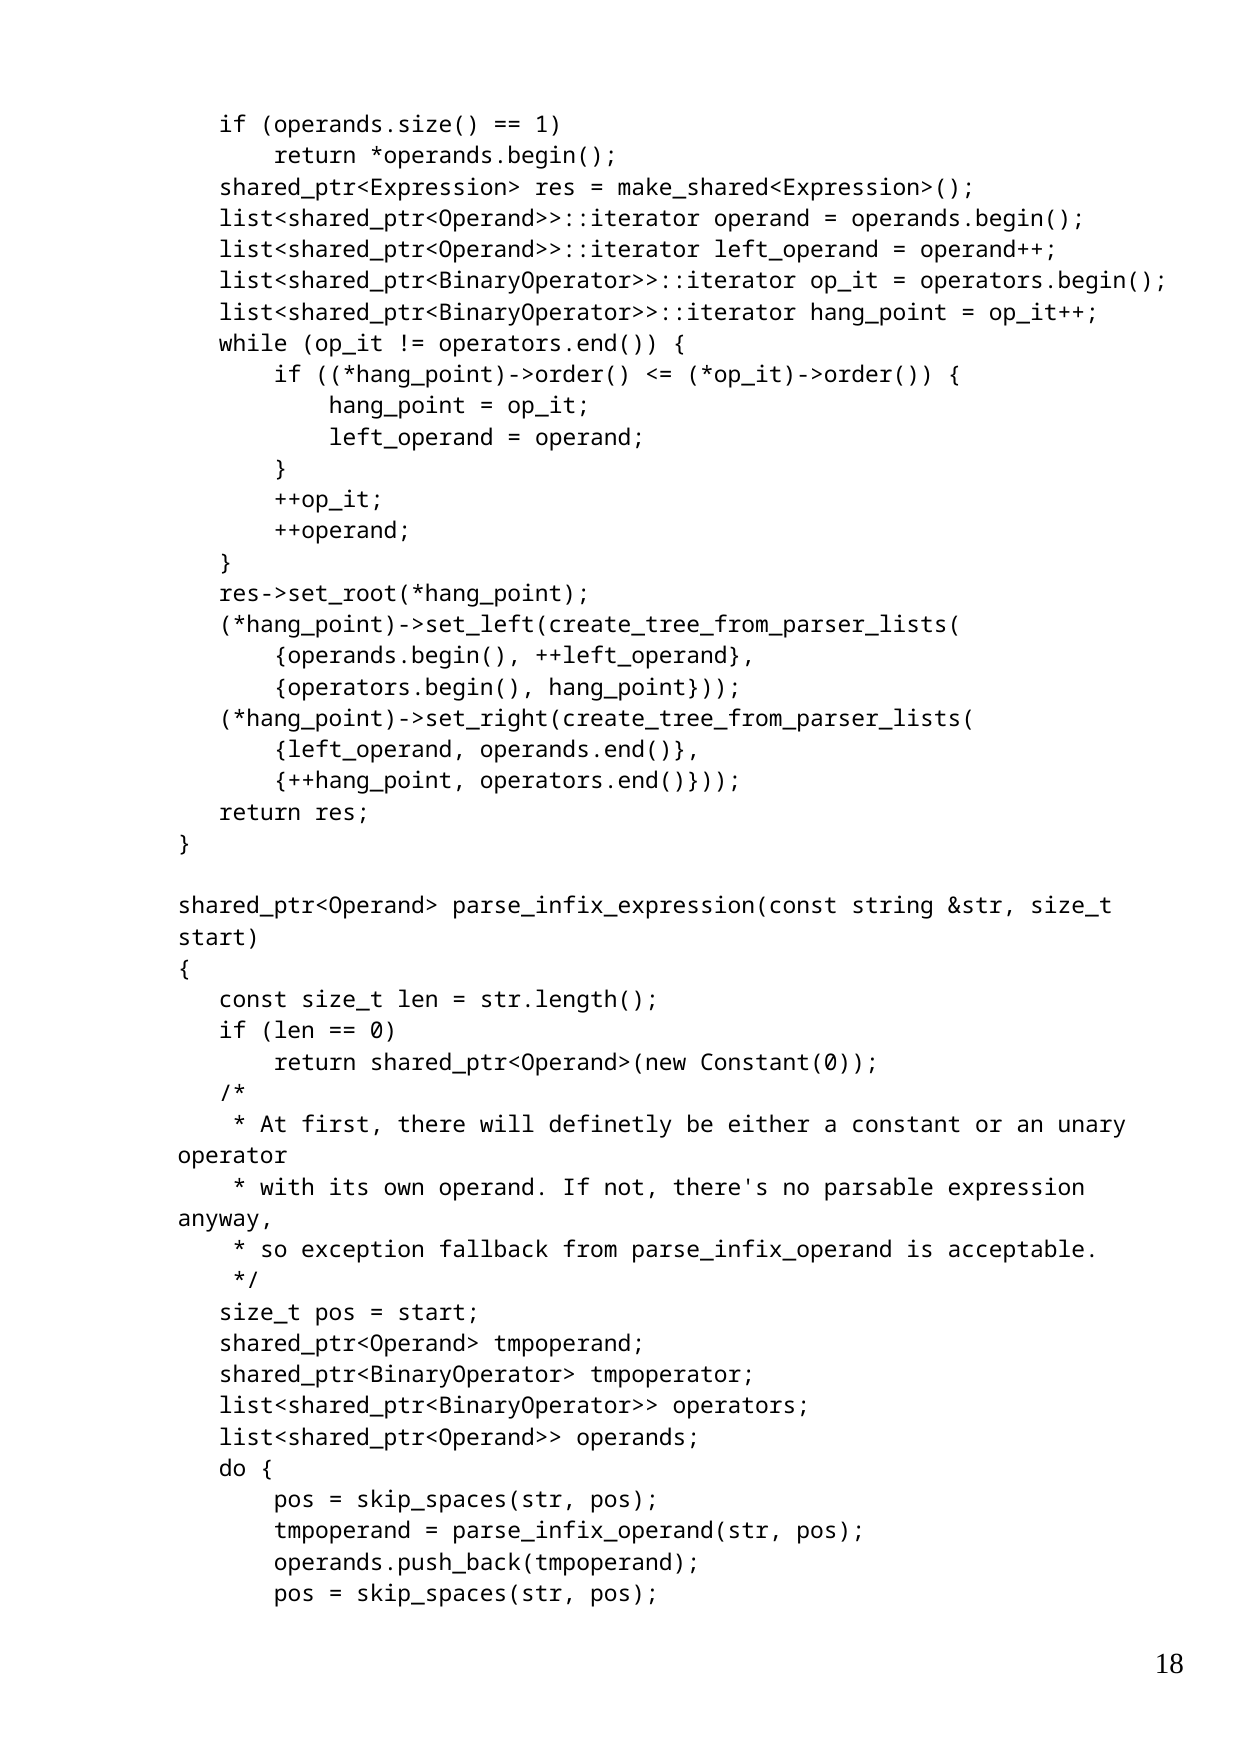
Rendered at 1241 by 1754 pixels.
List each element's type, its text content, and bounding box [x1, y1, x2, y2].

text if (operands.size() == 1) return *operands.begin(); shared_ptr<Expression> res = make_shared<Expression>(); list<shared_ptr<Operand>>::iterator operand = operands.begin(); list<shared_ptr<Operand>>::iterator left_operand = operand++; list<shared_ptr<BinaryOperator>>::iterator op_it = operators.begin(); list<shared_ptr<BinaryOperator>>::iterator hang_point = op_it++; while (op_it != operators.end()) { if ((*hang_point)->order() <= (*op_it)->order()) { hang_point = op_it; left_operand = operand; } ++op_it; ++operand; } res->set_root(*hang_point); (*hang_point)->set_left(create_tree_from_parser_lists( {operands.begin(), ++left_operand}, {operators.begin(), hang_point})); (*hang_point)->set_right(create_tree_from_parser_lists( {left_operand, operands.end()}, {++hang_point, operators.end()})); return res; } shared_ptr<Operand> parse_infix_expression(const string &str, size_t start) { const size_t len = str.length(); if (len == 0) return shared_ptr<Operand>(new Constant(0)); /* * At first, there will definetly be either a constant or an unary operator * with its own operand. If not, there's no parsable expression anyway, * so exception fallback from parse_infix_operand is acceptable. */ size_t pos = start; shared_ptr<Operand> tmpoperand; shared_ptr<BinaryOperator> tmpoperator; list<shared_ptr<BinaryOperator>> operators; list<shared_ptr<Operand>> operands; do { pos = skip_spaces(str, pos); tmpoperand = parse_infix_operand(str, pos); operands.push_back(tmpoperand); pos = skip_spaces(str, pos); [177, 108, 1183, 1608]
